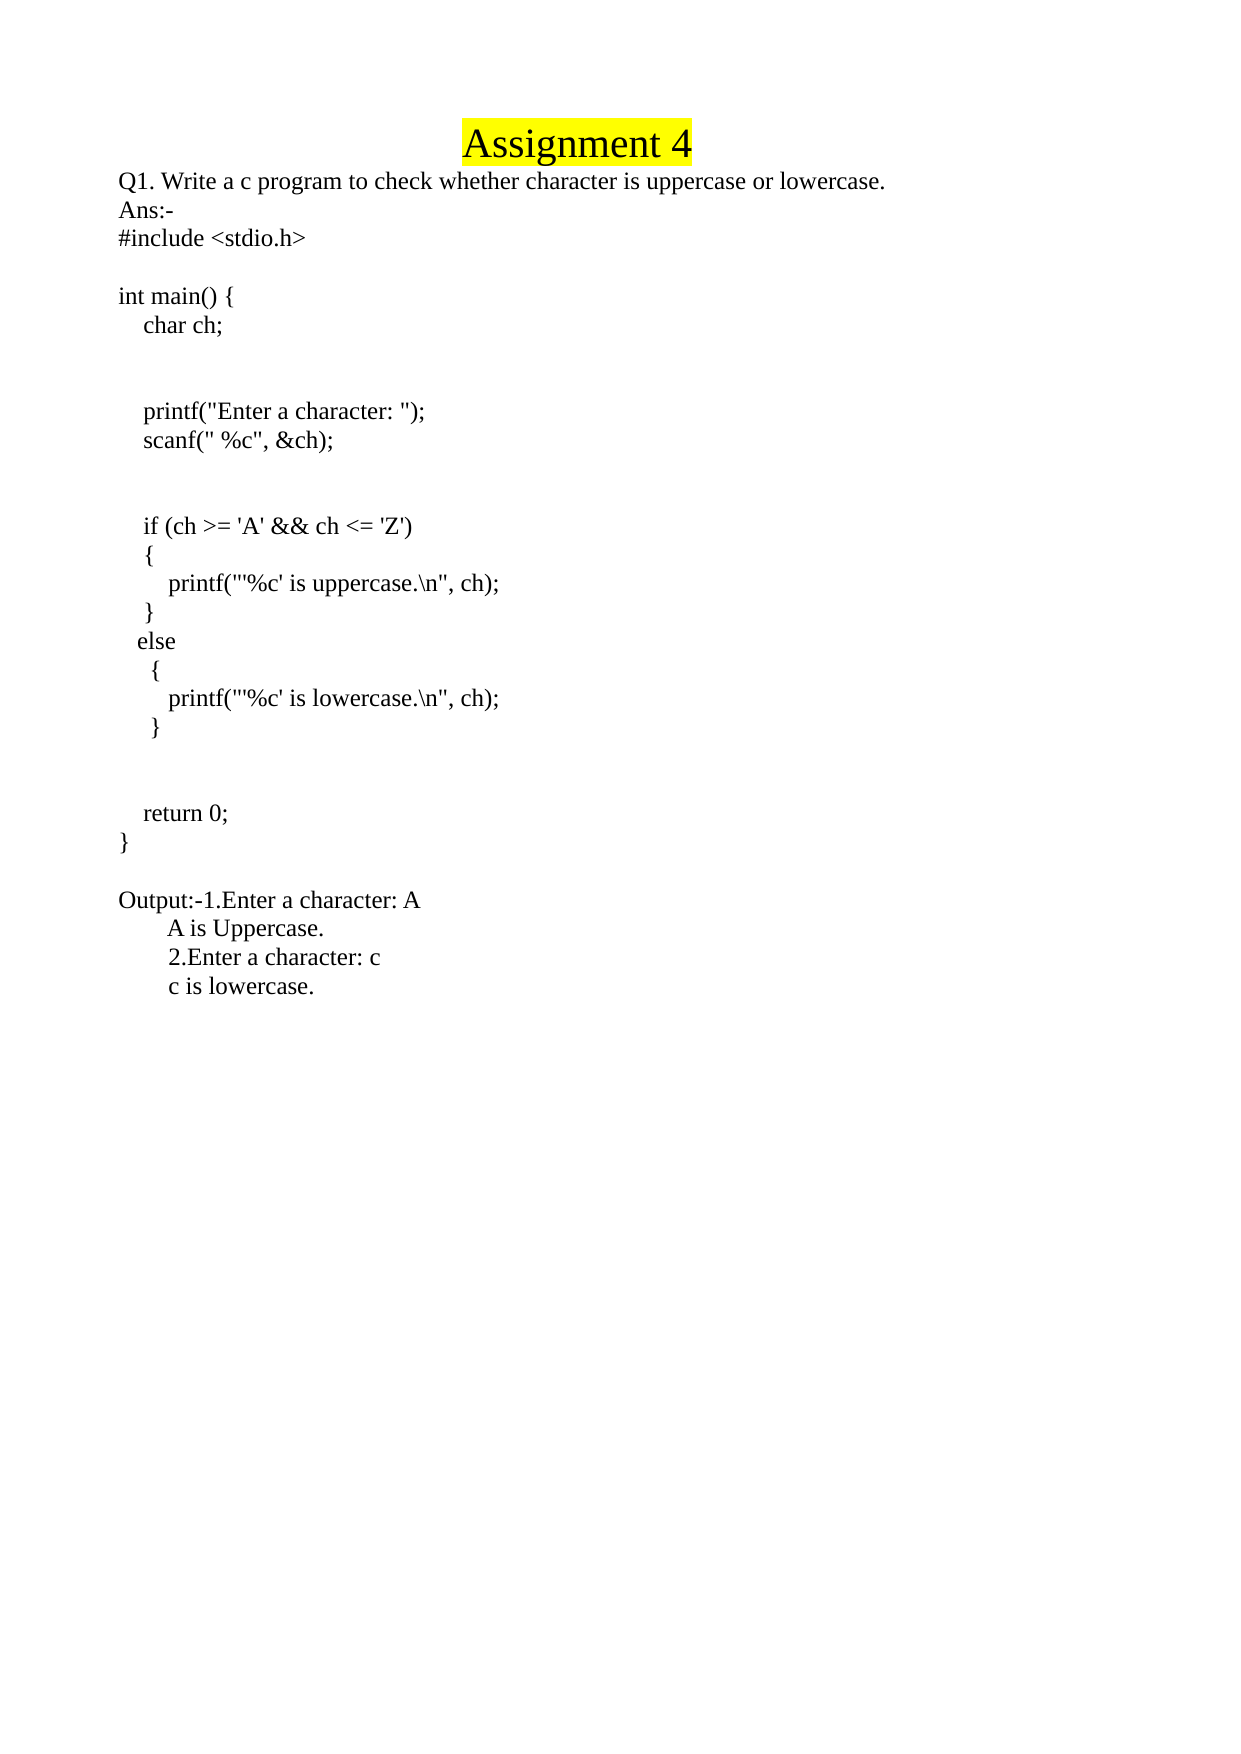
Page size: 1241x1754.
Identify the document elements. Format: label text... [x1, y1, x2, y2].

text scanf(" %c", &ch); [118, 425, 1122, 453]
text } [118, 712, 1122, 741]
text else [118, 626, 1122, 655]
text Ans:- [118, 195, 1122, 223]
text } [118, 827, 1122, 856]
text A is Uppercase. [118, 913, 1122, 942]
text printf("Enter a character: "); [118, 396, 1122, 425]
text #include <stdio.h> [118, 223, 1122, 252]
text char ch; [118, 310, 1122, 338]
text c is lowercase. [118, 971, 1122, 1000]
text if (ch >= 'A' && ch <= 'Z') [118, 511, 1122, 540]
text printf("'%c' is uppercase.\n", ch); [118, 568, 1122, 597]
text return 0; [118, 798, 1122, 827]
text 2.Enter a character: c [118, 942, 1122, 971]
text Output:-1.Enter a character: A [118, 885, 1122, 913]
text { [118, 655, 1122, 683]
text printf("'%c' is lowercase.\n", ch); [118, 683, 1122, 712]
text Assignment 4 [118, 118, 1122, 166]
text { [118, 540, 1122, 568]
text Q1. Write a c program to check whether character is uppercase or lowercase. [118, 166, 1122, 195]
text } [118, 597, 1122, 626]
text int main() { [118, 281, 1122, 310]
